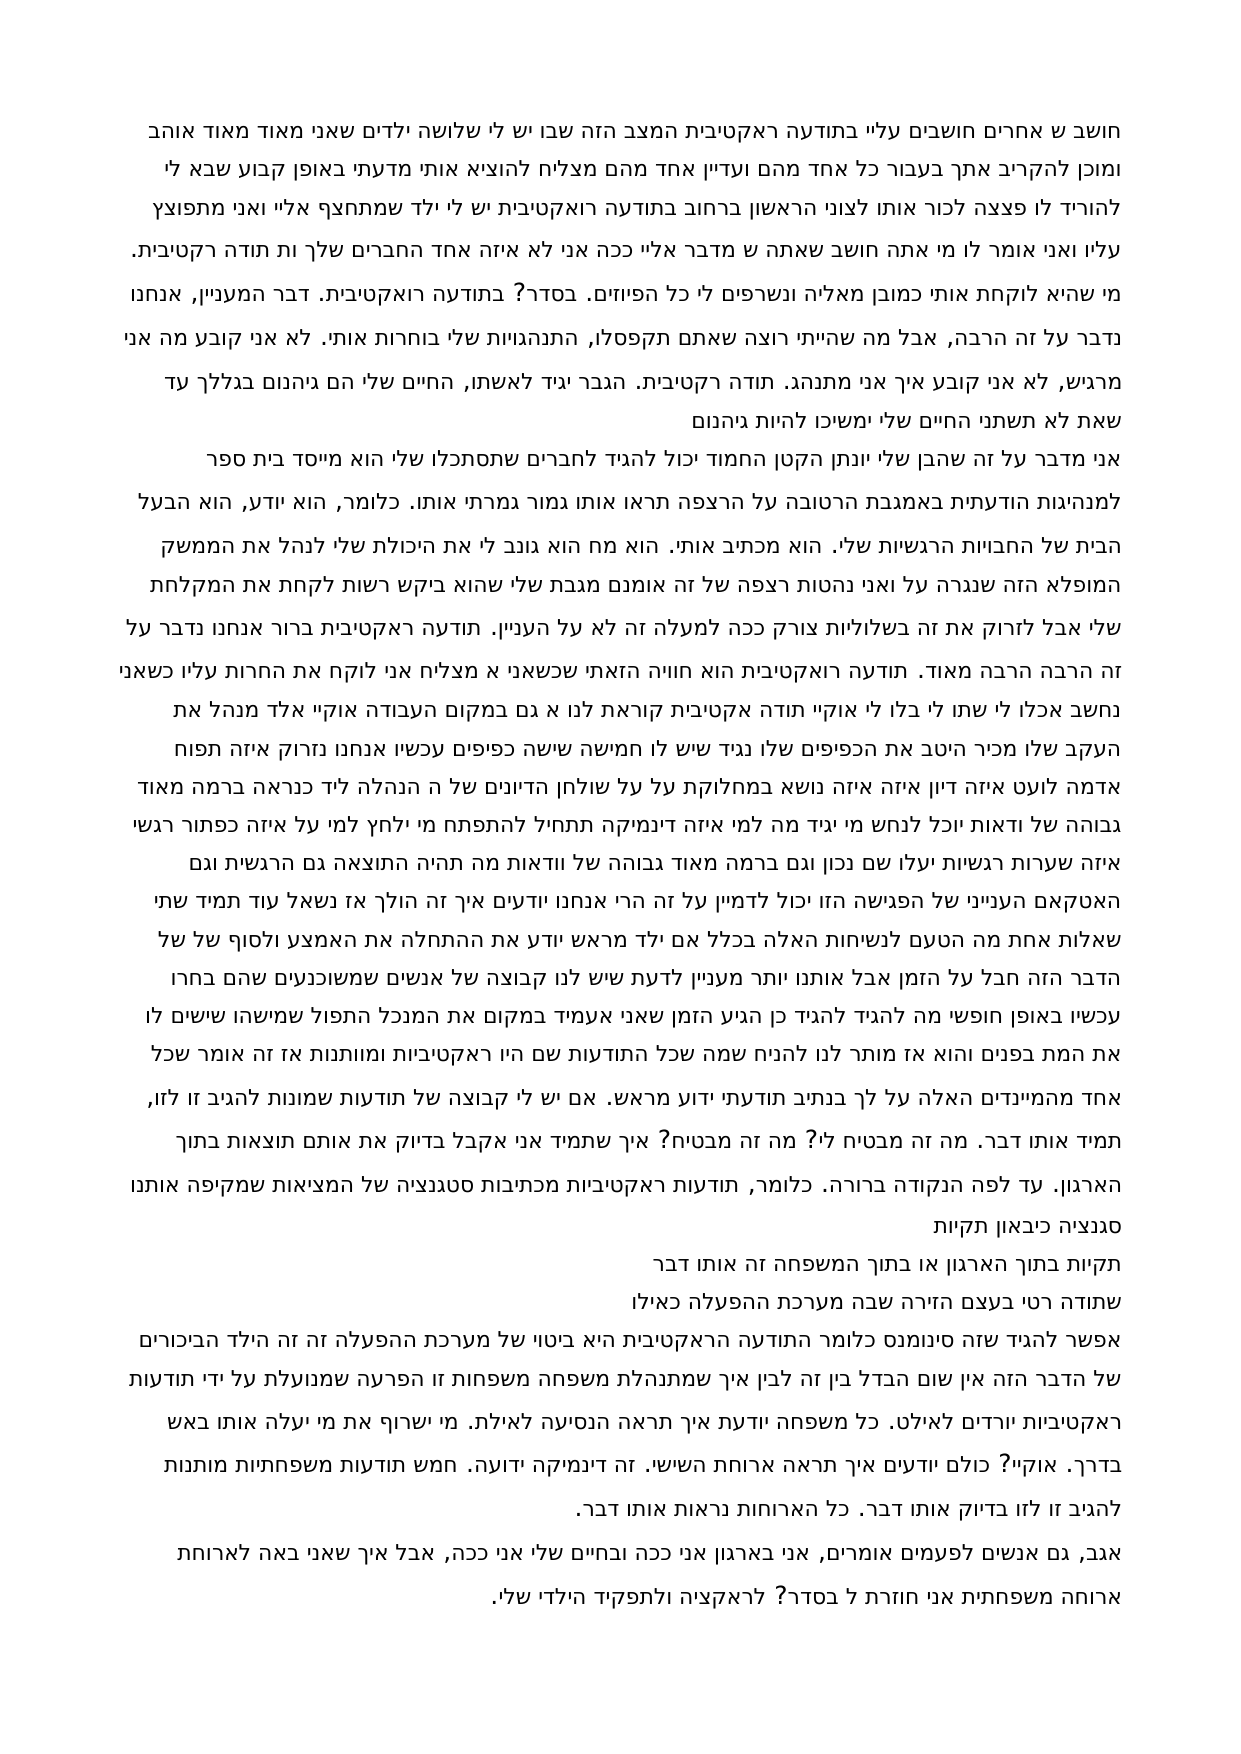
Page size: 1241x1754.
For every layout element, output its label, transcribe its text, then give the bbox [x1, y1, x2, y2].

text שתודה רטי בעצם הזירה שבה מערכת ההפעלה כאילו [118, 1289, 1122, 1315]
text תקיות בתוך הארגון או בתוך המשפחה זה אותו דבר [118, 1251, 1122, 1277]
text סגנציה כיבאון תקיות [118, 1213, 1122, 1238]
text אני מדבר על זה שהבן שלי יונתן הקטן החמוד יכול להגיד לחברים שתסתכלו שלי הוא מייסד בית ספר למנהיגות הודעתית באמגבת הרטובה על הרצפה תראו אותו גמור גמרתי אותו. כלומר, הוא יודע, הוא הבעל הבית של החבויות הרגשיות שלי. הוא מכתיב אותי. הוא מח הוא גונב לי את היכולת שלי לנהל את הממשק המופלא הזה שנגרה על ואני נהטות רצפה של זה אומנם מגבת שלי שהוא ביקש רשות לקחת את המקלחת שלי אבל לזרוק את זה בשלוליות צורק ככה למעלה זה לא על העניין. תודעה ראקטיבית ברור אנחנו נדבר על זה הרבה הרבה מאוד. תודעה רואקטיבית הוא חוויה הזאתי שכשאני א מצליח אני לוקח את החרות עליו כשאני נחשב אכלו לי שתו לי בלו לי אוקיי תודה אקטיבית קוראת לנו א גם במקום העבודה אוקיי אלד מנהל את העקב שלו מכיר היטב את הכפיפים שלו נגיד שיש לו חמישה שישה כפיפים עכשיו אנחנו נזרוק איזה תפוח אדמה לועט איזה דיון איזה איזה נושא במחלוקת על על שולחן הדיונים של ה הנהלה ליד כנראה ברמה מאוד גבוהה של ודאות יוכל לנחש מי יגיד מה למי איזה דינמיקה תתחיל להתפתח מי ילחץ למי על איזה כפתור רגשי איזה שערות רגשיות יעלו שם נכון וגם ברמה מאוד גבוהה של וודאות מה תהיה התוצאה גם הרגשית וגם האטקאם הענייני של הפגישה הזו יכול לדמיין על זה הרי אנחנו יודעים איך זה הולך אז נשאל עוד תמיד שתי שאלות אחת מה הטעם לנשיחות האלה בכלל אם ילד מראש יודע את ההתחלה את האמצע ולסוף של של הדבר הזה חבל על הזמן אבל אותנו יותר מעניין לדעת שיש לנו קבוצה של אנשים שמשוכנעים שהם בחרו עכשיו באופן חופשי מה להגיד להגיד כן הגיע הזמן שאני אעמיד במקום את המנכל התפול שמישהו שישים לו את המת בפנים והוא אז מותר לנו להניח שמה שכל התודעות שם היו ראקטיביות ומוותנות אז זה אומר שכל אחד מהמיינדים האלה על לך בנתיב תודעתי ידוע מראש. אם יש לי קבוצה של תודעות שמונות להגיב זו לזו, תמיד אותו דבר. מה זה מבטיח לי? מה זה מבטיח? איך שתמיד אני אקבל בדיוק את אותם תוצאות בתוך הארגון. עד לפה הנקודה ברורה. כלומר, תודעות ראקטיביות מכתיבות סטגנציה של המציאות שמקיפה אותנו [118, 446, 1122, 1198]
text אגב, גם אנשים לפעמים אומרים, אני בארגון אני ככה ובחיים שלי אני ככה, אבל איך שאני באה לארוחת ארוחה משפחתית אני חוזרת ל בסדר? לראקציה ולתפקיד הילדי שלי. [118, 1537, 1122, 1610]
text הלי של השיטה. בעלת החופש הנמוך ביותר נקראת תודעה ראקטיבית. I am reacting to reality. כשאני נמצא בתודעה reactטיבית ואנחנו נלמד את זה בצורה מסודרת, אני רק נותן פה נגיעות וגם הפודקאסט מאוד השאיר אתכם הדבר הזה. ועדיין בתודעה ראקטיבית זה המצב הזה שמה שקובע, איך אני מרגיש זה מה אני חושב ש אחרים חושבים עליי בתודעה ראקטיבית המצב הזה שבו יש לי שלושה ילדים שאני מאוד מאוד אוהב ומוכן להקריב אתך בעבור כל אחד מהם ועדיין אחד מהם מצליח להוציא אותי מדעתי באופן קבוע שבא לי להוריד לו פצצה לכור אותו לצוני הראשון ברחוב בתודעה רואקטיבית יש לי ילד שמתחצף אליי ואני מתפוצץ עליו ואני אומר לו מי אתה חושב שאתה ש מדבר אליי ככה אני לא איזה אחד החברים שלך ות תודה רקטיבית. מי שהיא לוקחת אותי כמובן מאליה ונשרפים לי כל הפיוזים. בסדר? בתודעה רואקטיבית. דבר המעניין, אנחנו נדבר על זה הרבה, אבל מה שהייתי רוצה שאתם תקפסלו, התנהגויות שלי בוחרות אותי. לא אני קובע מה אני מרגיש, לא אני קובע איך אני מתנהג. תודה רקטיבית. הגבר יגיד לאשתו, החיים שלי הם גיהנום בגללך עד שאת לא תשתני החיים שלי ימשיכו להיות גיהנום [118, 118, 1122, 433]
text אפשר להגיד שזה סינומנס כלומר התודעה הראקטיבית היא ביטוי של מערכת ההפעלה זה זה הילד הביכורים של הדבר הזה אין שום הבדל בין זה לבין איך שמתנהלת משפחה משפחות זו הפרעה שמנועלת על ידי תודעות ראקטיביות יורדים לאילט. כל משפחה יודעת איך תראה הנסיעה לאילת. מי ישרוף את מי יעלה אותו באש בדרך. אוקיי? כולם יודעים איך תראה ארוחת השישי. זה דינמיקה ידועה. חמש תודעות משפחתיות מותנות להגיב זו לזו בדיוק אותו דבר. כל הארוחות נראות אותו דבר. [118, 1328, 1122, 1523]
